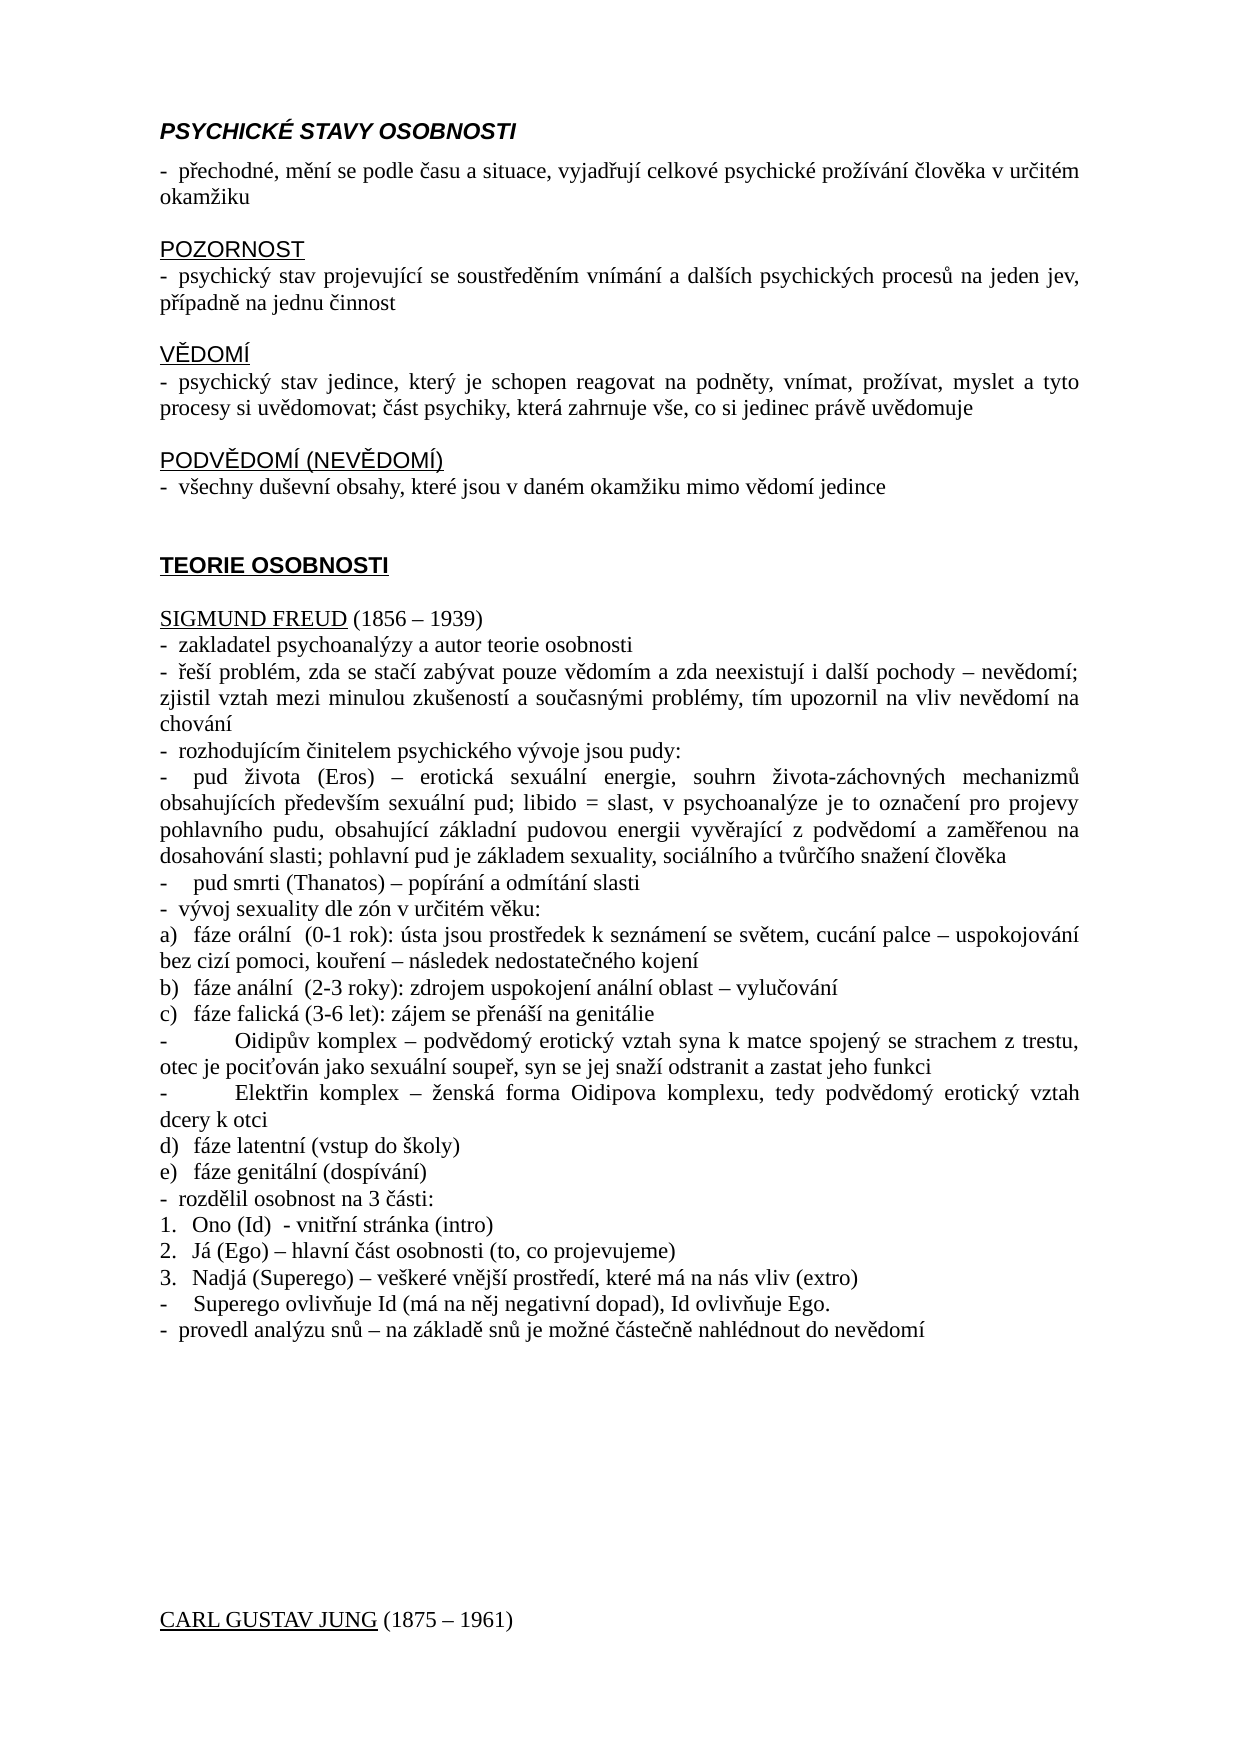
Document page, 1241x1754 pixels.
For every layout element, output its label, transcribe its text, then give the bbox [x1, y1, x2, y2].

list fáze genitální (dospívání) [159, 1158, 1081, 1185]
text VĚDOMÍ [159, 341, 1081, 368]
text CARL GUSTAV JUNG (1875 – 1961) [159, 1606, 1081, 1633]
list všechny duševní obsahy, které jsou v daném okamžiku mimo vědomí jedince [159, 473, 1081, 499]
subtitle POZORNOST [159, 236, 1081, 262]
list psychický stav jedince, který je schopen reagovat na podněty, vnímat, prožívat, myslet a tyto procesy si uvědomovat; část psychiky, která zahrnuje vše, co si jedinec právě uvědomuje [159, 368, 1081, 421]
list Oidipův komplex – podvědomý erotický vztah syna k matce spojený se strachem z trestu, otec je pociťován jako sexuální soupeř, syn se jej snaží odstranit a zastat jeho funkci [159, 1027, 1081, 1079]
list pud života (Eros) – erotická sexuální energie, souhrn života-záchovných mechanizmů obsahujících především sexuální pud; libido = slast, v psychoanalýze je to označení pro projevy pohlavního pudu, obsahující základní pudovou energii vyvěrající z podvědomí a zaměřenou na dosahování slasti; pohlavní pud je základem sexuality, sociálního a tvůrčího snažení člověka [159, 763, 1081, 868]
list fáze falická (3-6 let): zájem se přenáší na genitálie [159, 1000, 1081, 1027]
text PODVĚDOMÍ (NEVĚDOMÍ) [159, 447, 1081, 473]
list vývoj sexuality dle zón v určitém věku: [159, 895, 1081, 921]
list provedl analýzu snů – na základě snů je možné částečně nahlédnout do nevědomí [159, 1317, 1081, 1343]
list fáze anální (2-3 roky): zdrojem uspokojení anální oblast – vylučování [159, 974, 1081, 1000]
list psychický stav projevující se soustředěním vnímání a dalších psychických procesů na jeden jev, případně na jednu činnost [159, 262, 1081, 315]
list řeší problém, zda se stačí zabývat pouze vědomím a zda neexistují i další pochody – nevědomí; zjistil vztah mezi minulou zkušeností a současnými problémy, tím upozornil na vliv nevědomí na chování [159, 658, 1081, 737]
list fáze orální (0-1 rok): ústa jsou prostředek k seznámení se světem, cucání palce – uspokojování bez cizí pomoci, kouření – následek nedostatečného kojení [159, 921, 1081, 974]
list zakladatel psychoanalýzy a autor teorie osobnosti [159, 631, 1081, 658]
list Nadjá (Superego) – veškeré vnější prostředí, které má na nás vliv (extro) [159, 1264, 1081, 1290]
list přechodné, mění se podle času a situace, vyjadřují celkové psychické prožívání člověka v určitém okamžiku [159, 157, 1081, 210]
list Já (Ego) – hlavní část osobnosti (to, co projevujeme) [159, 1237, 1081, 1264]
list rozdělil osobnost na 3 části: [159, 1185, 1081, 1211]
list fáze latentní (vstup do školy) [159, 1132, 1081, 1158]
subtitle PSYCHICKÉ STAVY OSOBNOSTI [159, 118, 1081, 144]
list Elektřin komplex – ženská forma Oidipova komplexu, tedy podvědomý erotický vztah dcery k otci [159, 1079, 1081, 1132]
list pud smrti (Thanatos) – popírání a odmítání slasti [159, 868, 1081, 895]
text SIGMUND FREUD (1856 – 1939) [159, 605, 1081, 631]
list Ono (Id) - vnitřní stránka (intro) [159, 1211, 1081, 1237]
list rozhodujícím činitelem psychického vývoje jsou pudy: [159, 737, 1081, 763]
list Superego ovlivňuje Id (má na něj negativní dopad), Id ovlivňuje Ego. [159, 1290, 1081, 1317]
subtitle TEORIE OSOBNOSTI [159, 552, 1081, 579]
